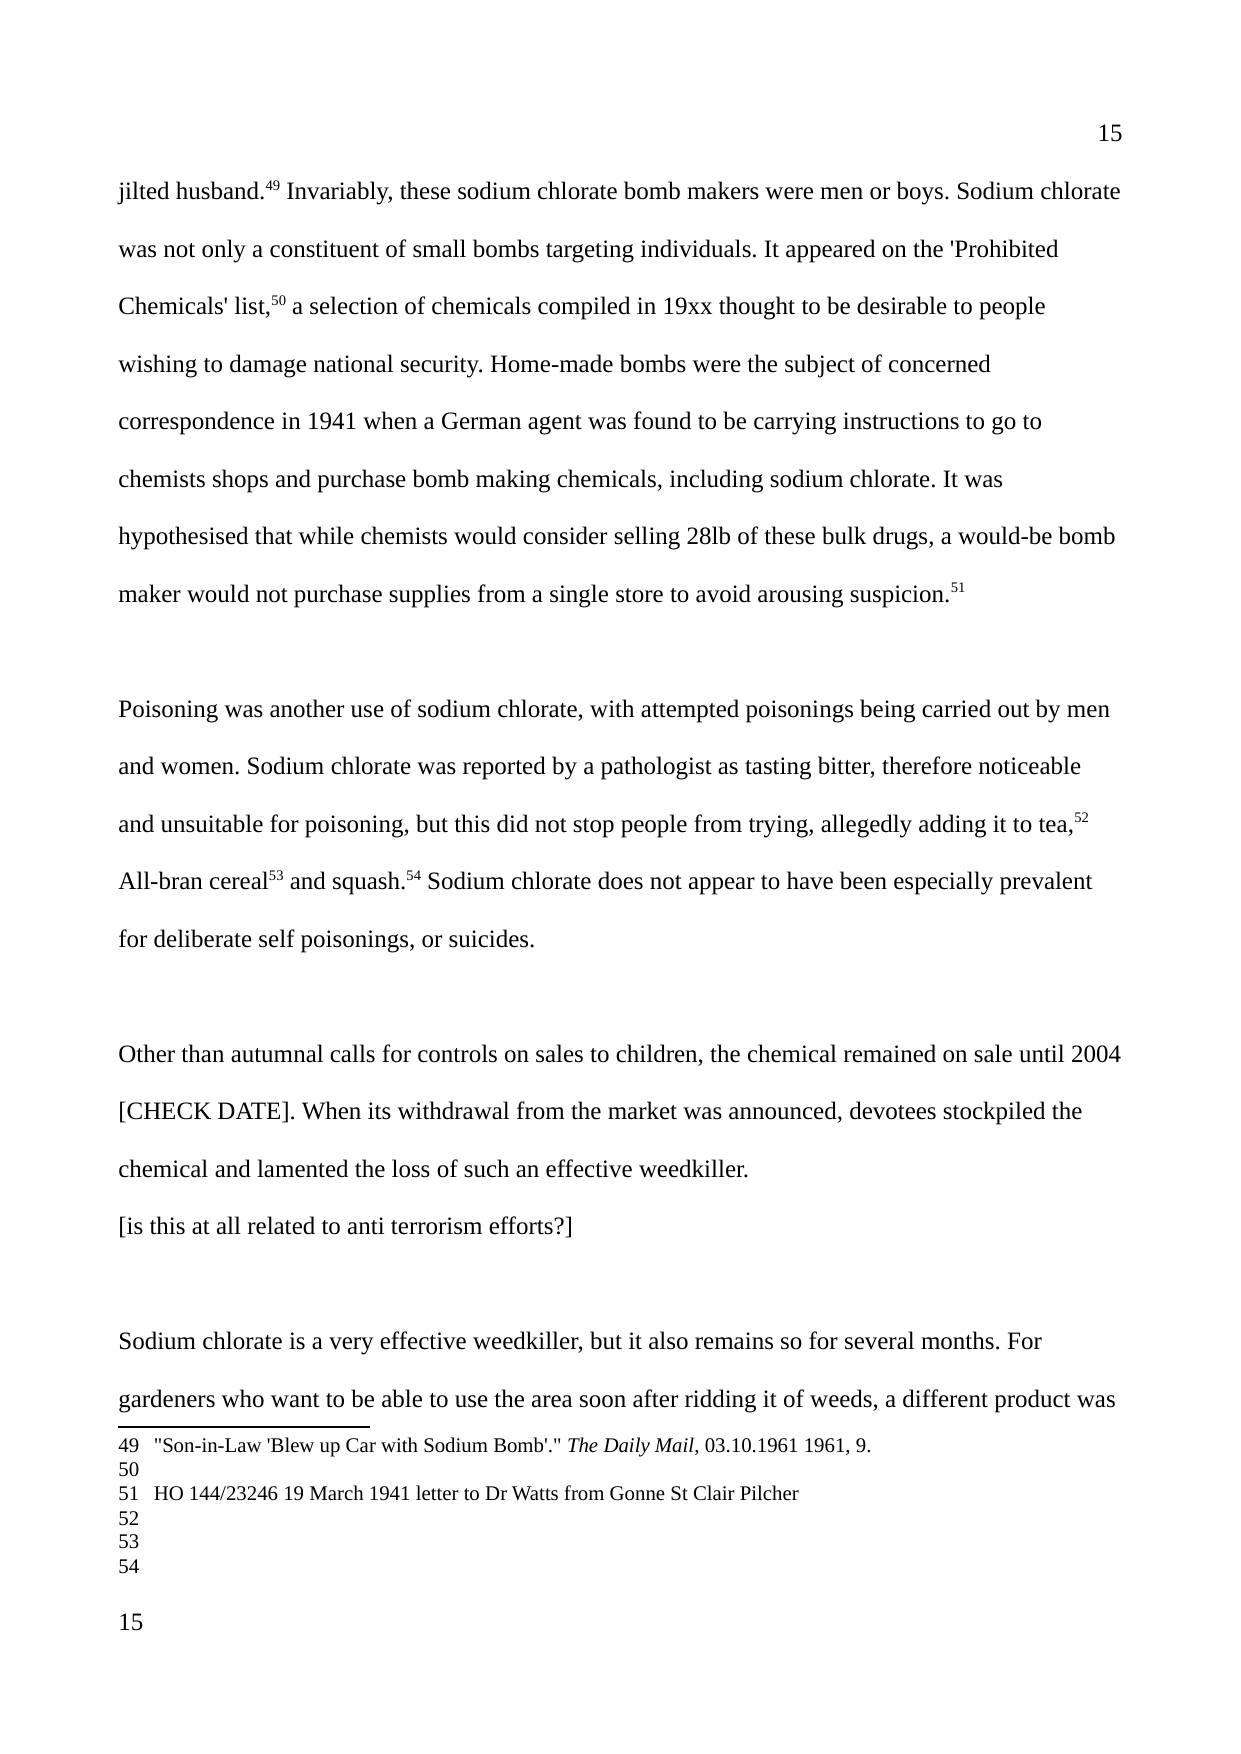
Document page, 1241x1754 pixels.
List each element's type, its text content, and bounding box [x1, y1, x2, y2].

text Sodium chlorate is a very effective weedkiller, but it also remains so for several months. For gardeners who want to be able to use the area soon after ridding it of weeds, a different product was [118, 1326, 1122, 1413]
text Other than autumnal calls for controls on sales to children, the chemical remained on sale until 2004 [CHECK DATE]. When its withdrawal from the market was announced, devotees stockpiled the chemical and lamented the loss of such an effective weedkiller. [118, 1039, 1122, 1183]
text HO 144/23246 19 March 1941 letter to Dr Watts from Gonne St Clair Pilcher [118, 1481, 1122, 1505]
text "Son-in-Law 'Blew up Car with Sodium Bomb'." The Daily Mail, 03.10.1961 1961, 9. [118, 1433, 1122, 1457]
text [is this at all related to anti terrorism efforts?] [118, 1211, 1122, 1240]
text However, entertainment was not the only reason for mixing home made explosives. As well as bangers, bombs were also made. Newspapers dubbed them "two bob bombs", referring to their inexpensive nature. The same principle as bangers, but generally larger, the bomb makers sought revenge, fear and damage, with examples reported in newspapers of a disgruntled customer, a jilted husband. Invariably, these sodium chlorate bomb makers were men or boys. Sodium chlorate was not only a constituent of small bombs targeting individuals. It appeared on the 'Prohibited Chemicals' list, a selection of chemicals compiled in 19xx thought to be desirable to people wishing to damage national security. Home-made bombs were the subject of concerned correspondence in 1941 when a German agent was found to be carrying instructions to go to chemists shops and purchase bomb making chemicals, including sodium chlorate. It was hypothesised that while chemists would consider selling 28lb of these bulk drugs, a would-be bomb maker would not purchase supplies from a single store to avoid arousing suspicion. [118, 176, 1122, 608]
text Poisoning was another use of sodium chlorate, with attempted poisonings being carried out by men and women. Sodium chlorate was reported by a pathologist as tasting bitter, therefore noticeable and unsuitable for poisoning, but this did not stop people from trying, allegedly adding it to tea, All-bran cereal and squash. Sodium chlorate does not appear to have been especially prevalent for deliberate self poisonings, or suicides. [118, 694, 1122, 953]
